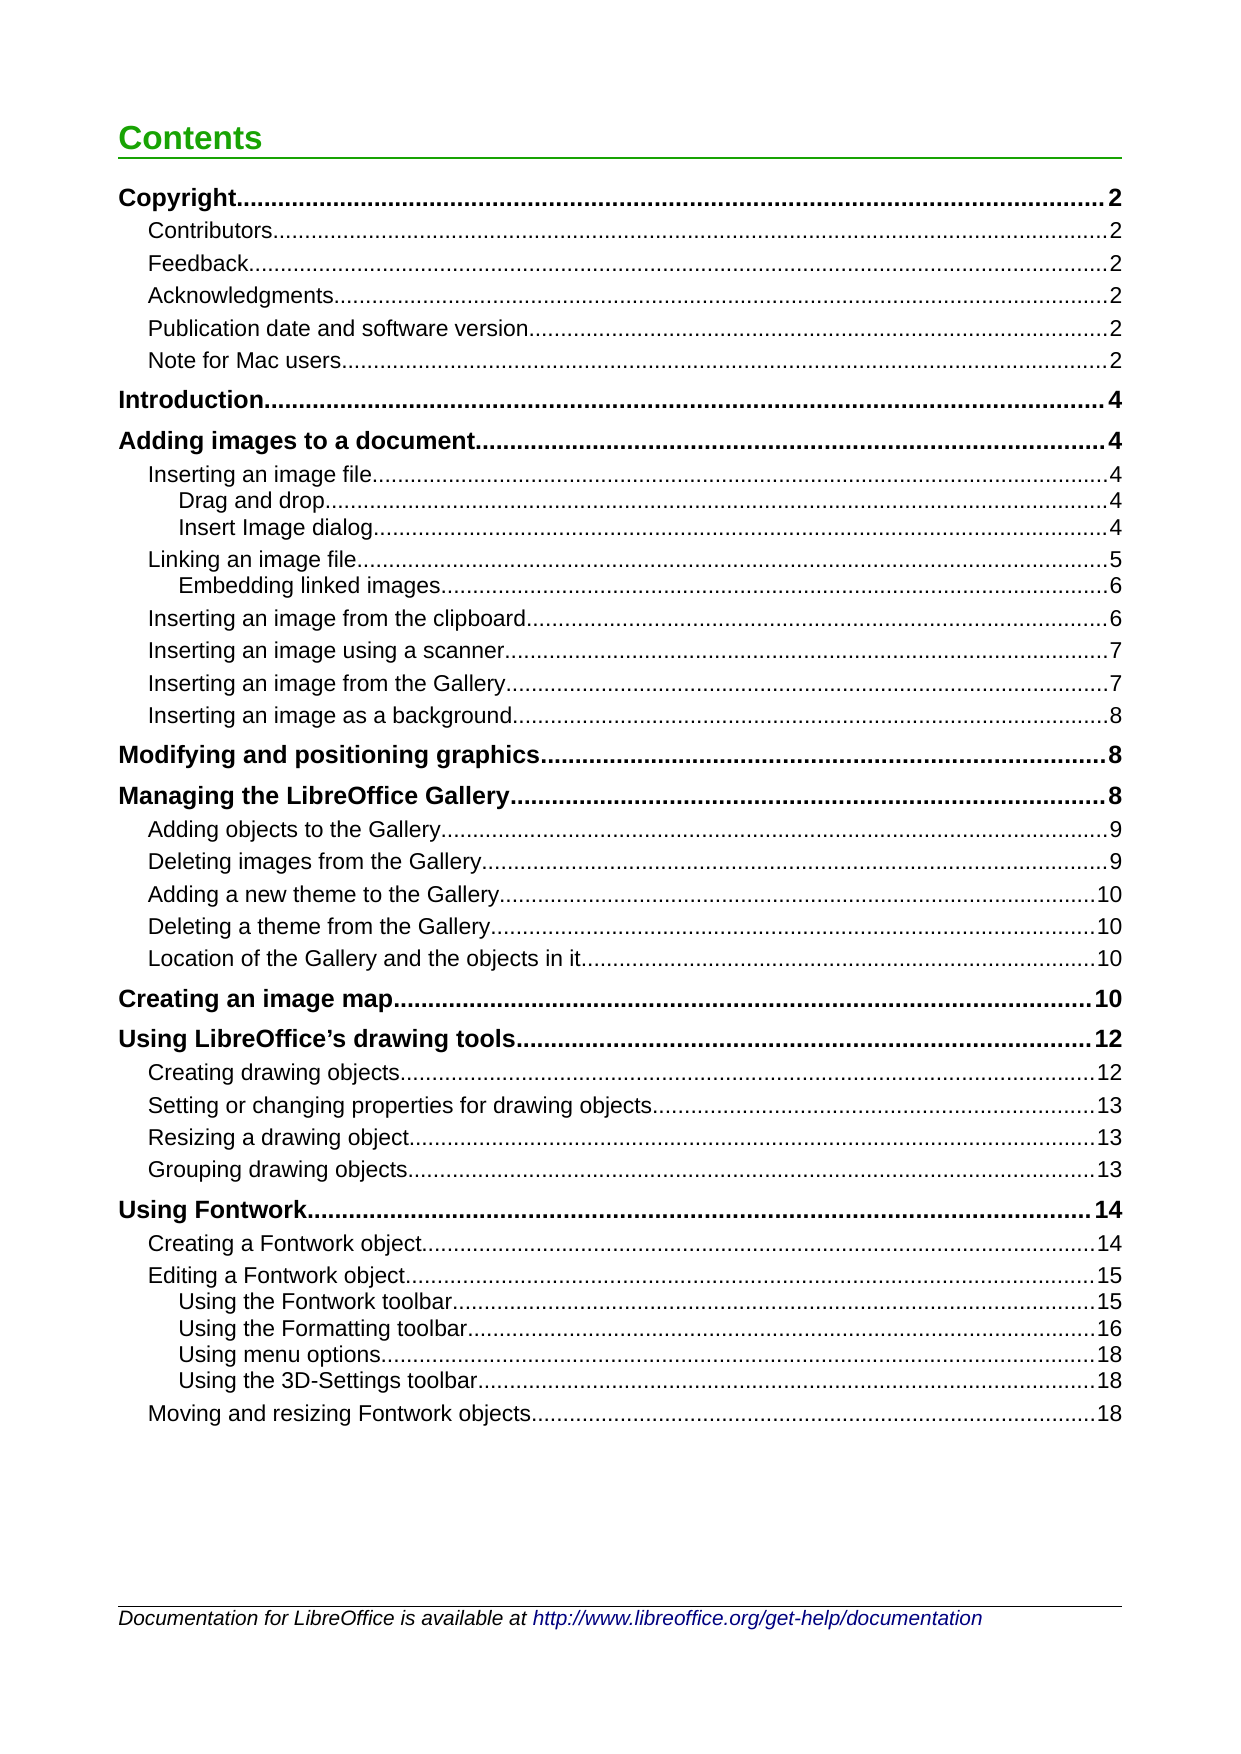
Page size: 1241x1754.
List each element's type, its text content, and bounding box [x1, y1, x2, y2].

text Drag and drop 4 [178, 487, 1122, 513]
text Adding objects to the Gallery 9 [148, 816, 1122, 842]
text Copyright 2 [118, 183, 1122, 211]
text Creating drawing objects 12 [148, 1059, 1122, 1086]
text Editing a Fontwork object 15 [148, 1262, 1122, 1288]
text Using LibreOffice’s drawing tools 12 [118, 1024, 1122, 1053]
text Using menu options 18 [178, 1341, 1122, 1367]
text Adding images to a document 4 [118, 426, 1122, 455]
text Adding a new theme to the Gallery 10 [148, 881, 1122, 907]
text Creating an image map 10 [118, 984, 1122, 1012]
text Using Fontwork 14 [118, 1195, 1122, 1223]
text Embedding linked images 6 [178, 572, 1122, 599]
text Deleting images from the Gallery 9 [148, 848, 1122, 874]
text Publication date and software version 2 [148, 314, 1122, 341]
text Inserting an image from the Gallery 7 [148, 669, 1122, 696]
text Modifying and positioning graphics 8 [118, 740, 1122, 769]
text Feedback 2 [148, 250, 1122, 276]
text Using the Formatting toolbar 16 [178, 1314, 1122, 1341]
subtitle Contents [118, 118, 1122, 157]
text Location of the Gallery and the objects in it 10 [148, 945, 1122, 972]
text Note for Mac users 2 [148, 347, 1122, 373]
text Linking an image file 5 [148, 546, 1122, 572]
text Managing the LibreOffice Gallery 8 [118, 781, 1122, 810]
text Inserting an image file 4 [148, 461, 1122, 487]
text Using the 3D-Settings toolbar 18 [178, 1367, 1122, 1394]
text Grouping drawing objects 13 [148, 1156, 1122, 1183]
text Deleting a theme from the Gallery 10 [148, 913, 1122, 939]
text Resizing a drawing object 13 [148, 1124, 1122, 1150]
text Moving and resizing Fontwork objects 18 [148, 1400, 1122, 1426]
text Setting or changing properties for drawing objects 13 [148, 1092, 1122, 1118]
text Contributors 2 [148, 217, 1122, 244]
text Insert Image dialog 4 [178, 513, 1122, 540]
text Inserting an image using a scanner 7 [148, 637, 1122, 663]
text Creating a Fontwork object 14 [148, 1229, 1122, 1256]
text Acknowledgments 2 [148, 282, 1122, 308]
text Introduction 4 [118, 385, 1122, 414]
text Using the Fontwork toolbar 15 [178, 1288, 1122, 1314]
text Inserting an image as a background 8 [148, 702, 1122, 728]
text Inserting an image from the clipboard 6 [148, 605, 1122, 631]
